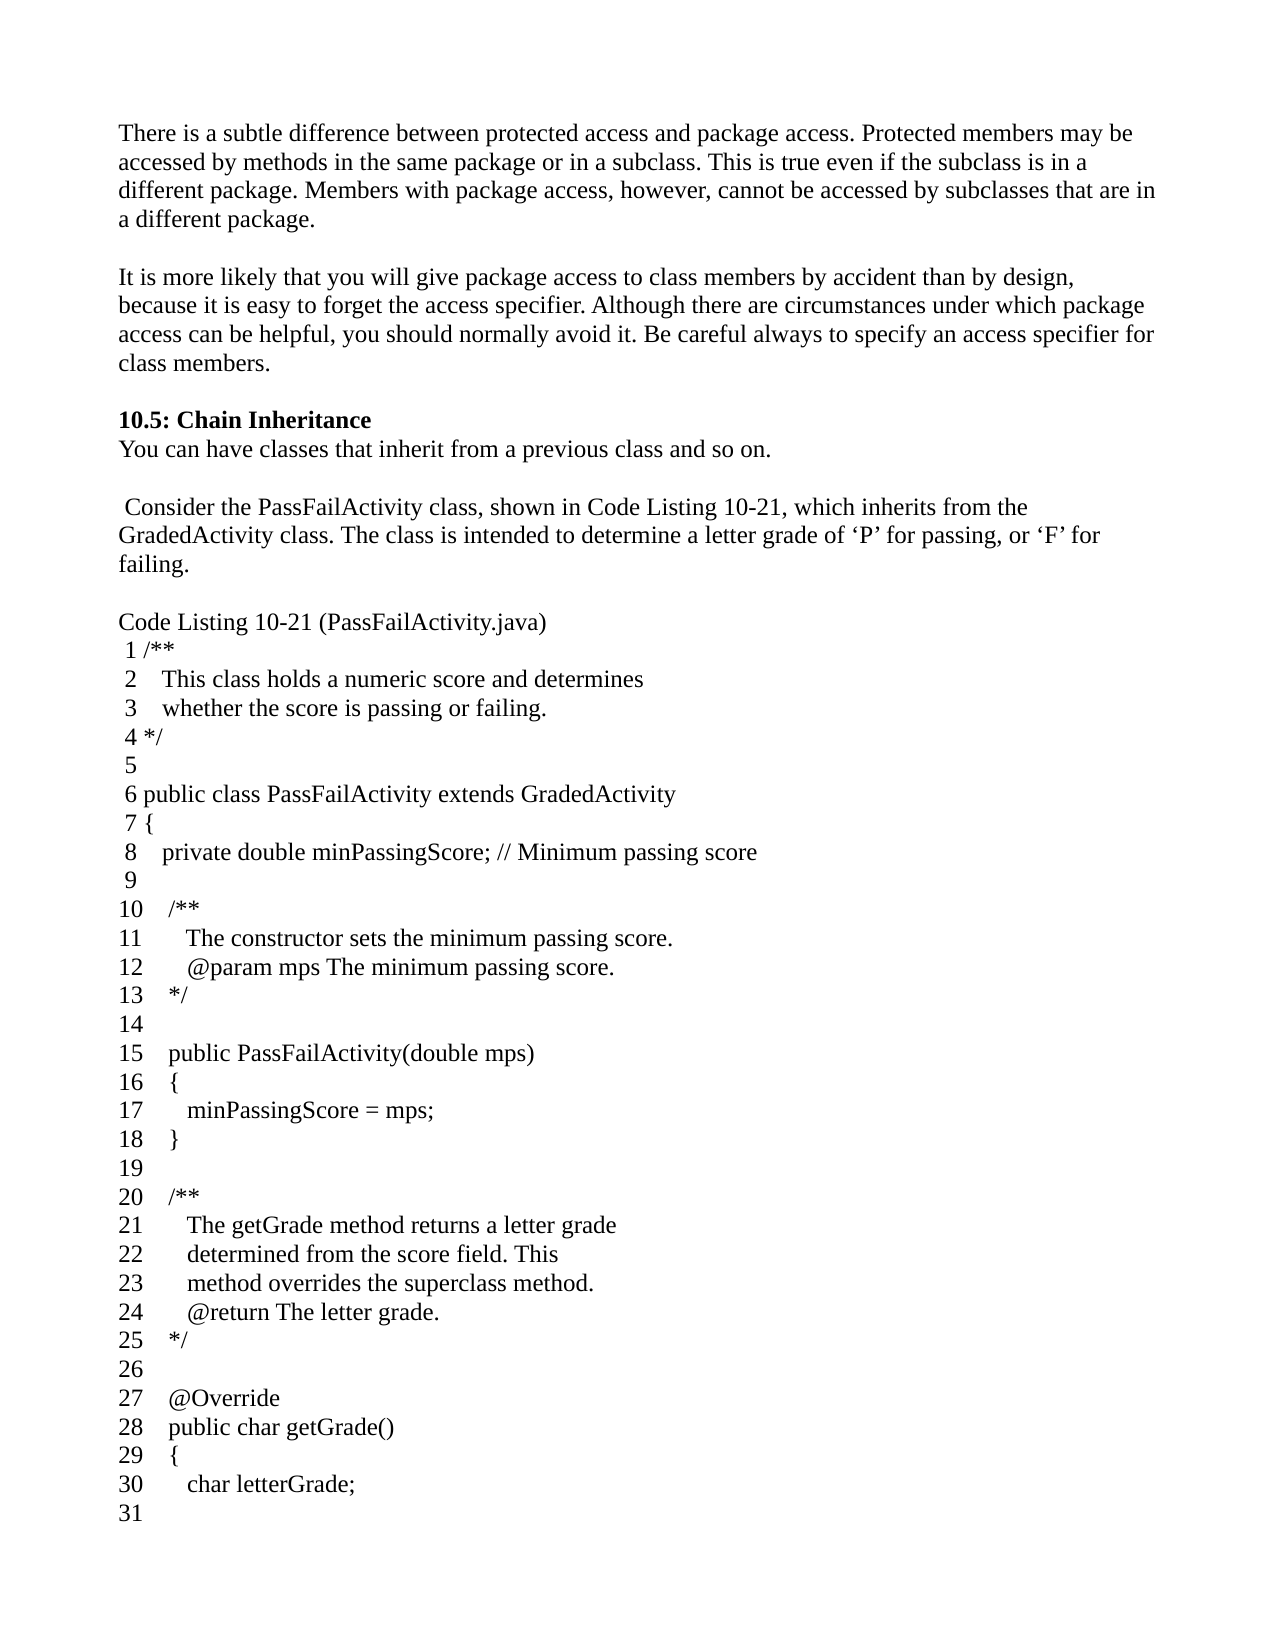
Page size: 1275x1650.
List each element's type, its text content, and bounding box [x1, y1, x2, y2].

text 21 The getGrade method returns a letter grade [118, 1211, 1157, 1239]
text 5 [118, 751, 1157, 779]
text Consider the PassFailActivity class, shown in Code Listing 10-21, which inherits from the GradedActivity class. The class is intended to determine a letter grade of ‘P’ for passing, or ‘F’ for failing. [118, 492, 1157, 578]
text 29 { [118, 1441, 1157, 1469]
text 11 The constructor sets the minimum passing score. [118, 923, 1157, 952]
text 8 private double minPassingScore; // Minimum passing score [118, 837, 1157, 866]
text 13 */ [118, 981, 1157, 1009]
text 10.5: Chain Inheritance [118, 406, 1157, 434]
text 15 public PassFailActivity(double mps) [118, 1038, 1157, 1067]
text 1 /** [118, 636, 1157, 664]
text 18 } [118, 1124, 1157, 1153]
text 16 { [118, 1067, 1157, 1096]
text There is a subtle difference between protected access and package access. Protected members may be accessed by methods in the same package or in a subclass. This is true even if the subclass is in a different package. Members with package access, however, cannot be accessed by subclasses that are in a different package. [118, 118, 1157, 233]
text 4 */ [118, 722, 1157, 751]
text 28 public char getGrade() [118, 1412, 1157, 1441]
text 3 whether the score is passing or failing. [118, 693, 1157, 722]
text 20 /** [118, 1182, 1157, 1211]
text 14 [118, 1009, 1157, 1038]
text 26 [118, 1354, 1157, 1383]
text It is more likely that you will give package access to class members by accident than by design, because it is easy to forget the access specifier. Although there are circumstances under which package access can be helpful, you should normally avoid it. Be careful always to specify an access specifier for class members. [118, 262, 1157, 377]
text 9 [118, 866, 1157, 894]
text 17 minPassingScore = mps; [118, 1096, 1157, 1124]
text 12 @param mps The minimum passing score. [118, 952, 1157, 981]
text 24 @return The letter grade. [118, 1297, 1157, 1326]
text Code Listing 10-21 (PassFailActivity.java) [118, 607, 1157, 636]
text 6 public class PassFailActivity extends GradedActivity [118, 779, 1157, 808]
text 27 @Override [118, 1383, 1157, 1412]
text 31 [118, 1498, 1157, 1527]
text 10 /** [118, 894, 1157, 923]
text 2 This class holds a numeric score and determines [118, 664, 1157, 693]
text 22 determined from the score field. This [118, 1239, 1157, 1268]
text 23 method overrides the superclass method. [118, 1268, 1157, 1297]
text 7 { [118, 808, 1157, 837]
text 19 [118, 1153, 1157, 1182]
text 25 */ [118, 1326, 1157, 1354]
text You can have classes that inherit from a previous class and so on. [118, 434, 1157, 463]
text 30 char letterGrade; [118, 1469, 1157, 1498]
